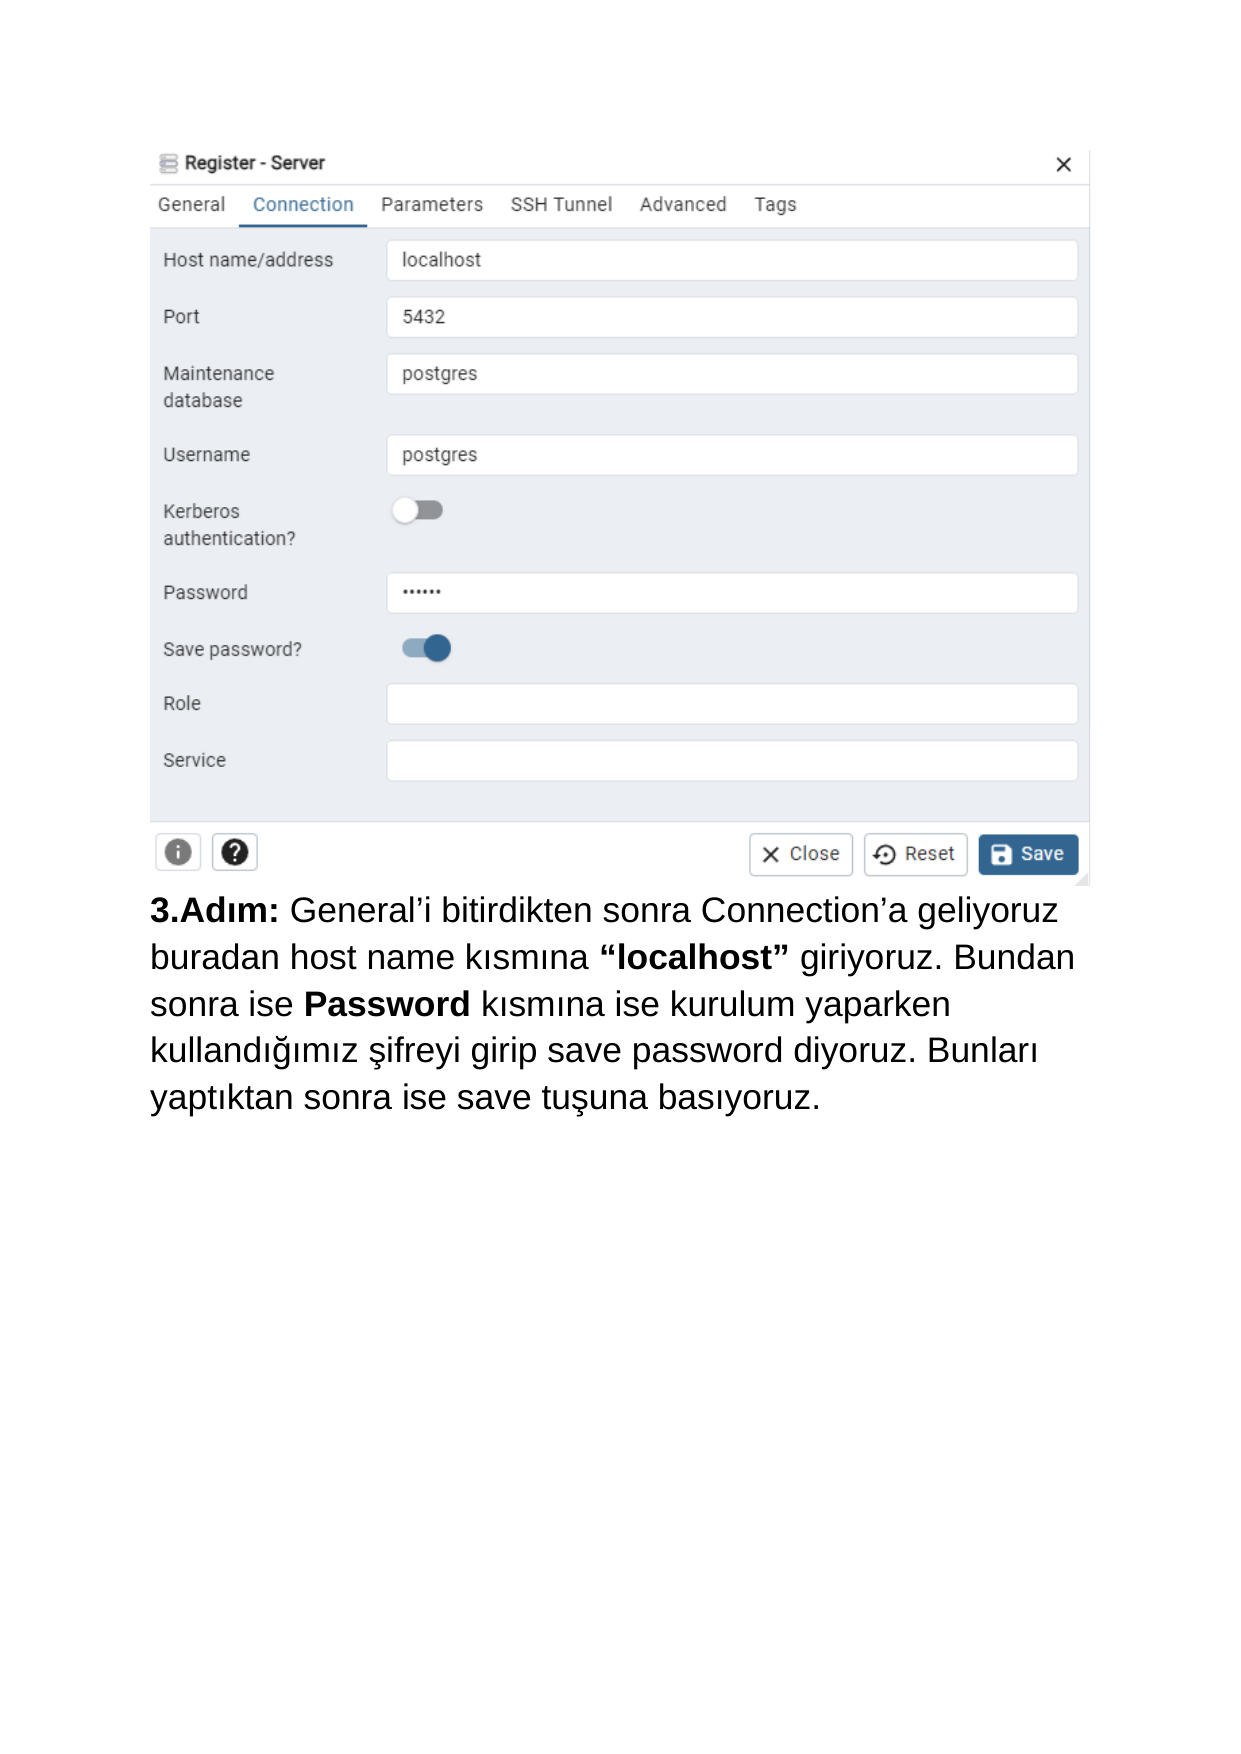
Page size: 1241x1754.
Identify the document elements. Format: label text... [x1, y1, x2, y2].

picture [150, 150, 1091, 886]
text 3.Adım: General’i bitirdikten sonra Connection’a geliyoruz buradan host name kısmına “localhost” giriyoruz. Bundan sonra ise Password kısmına ise kurulum yaparken kullandığımız şifreyi girip save password diyoruz. Bunları yaptıktan sonra ise save tuşuna basıyoruz. [150, 889, 1090, 1117]
